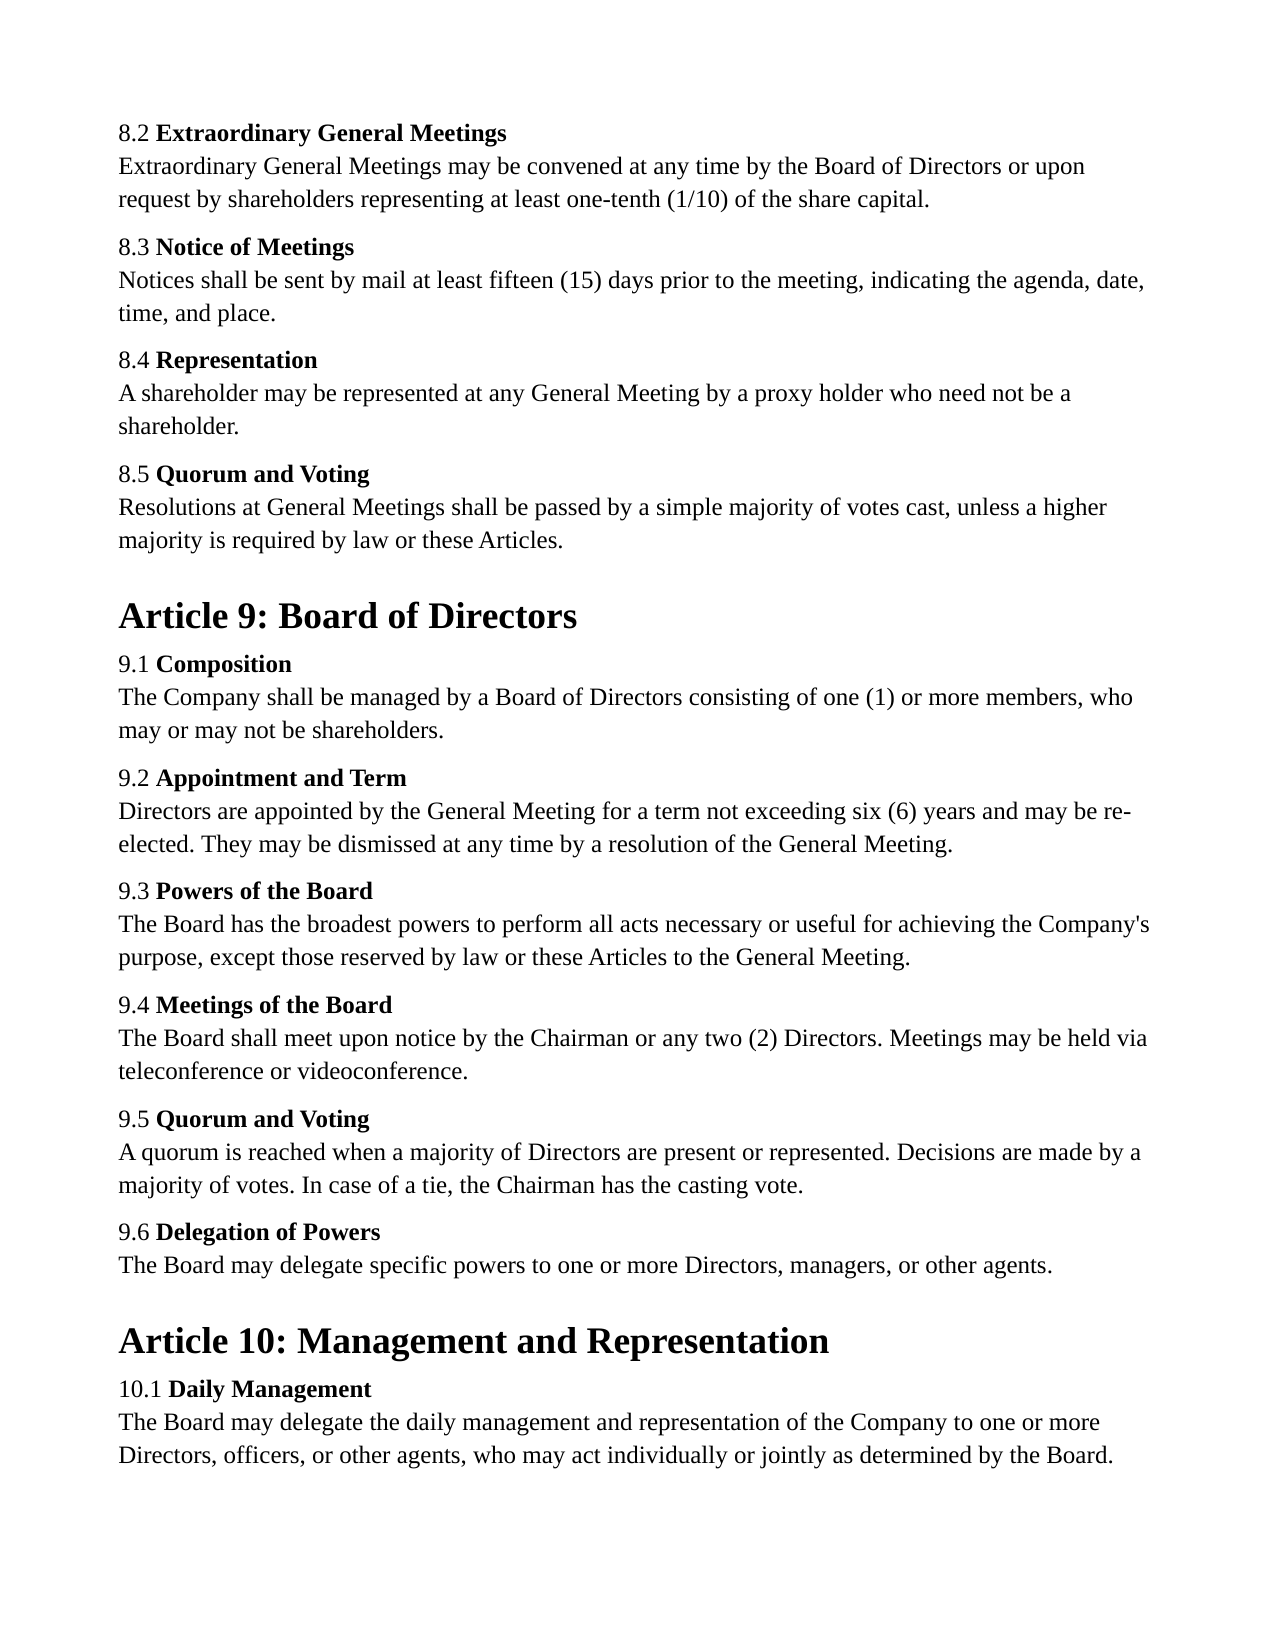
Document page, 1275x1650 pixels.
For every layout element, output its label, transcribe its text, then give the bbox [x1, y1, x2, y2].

text 8.5 Quorum and Voting Resolutions at General Meetings shall be passed by a simple majority of votes cast, unless a higher majority is required by law or these Articles. [118, 459, 1157, 554]
text 9.3 Powers of the Board The Board has the broadest powers to perform all acts necessary or useful for achieving the Company's purpose, except those reserved by law or these Articles to the General Meeting. [118, 876, 1157, 971]
text 8.4 Representation A shareholder may be represented at any General Meeting by a proxy holder who need not be a shareholder. [118, 345, 1157, 440]
text 9.2 Appointment and Term Directors are appointed by the General Meeting for a term not exceeding six (6) years and may be re-elected. They may be dismissed at any time by a resolution of the General Meeting. [118, 763, 1157, 858]
subtitle Article 10: Management and Representation [118, 1319, 1157, 1362]
text 9.4 Meetings of the Board The Board shall meet upon notice by the Chairman or any two (2) Directors. Meetings may be held via teleconference or videoconference. [118, 990, 1157, 1085]
text 9.5 Quorum and Voting A quorum is reached when a majority of Directors are present or represented. Decisions are made by a majority of votes. In case of a tie, the Chairman has the casting vote. [118, 1104, 1157, 1198]
text 9.6 Delegation of Powers The Board may delegate specific powers to one or more Directors, managers, or other agents. [118, 1217, 1157, 1279]
text 9.1 Composition The Company shall be managed by a Board of Directors consisting of one (1) or more members, who may or may not be shareholders. [118, 649, 1157, 744]
text 8.3 Notice of Meetings Notices shall be sent by mail at least fifteen (15) days prior to the meeting, indicating the agenda, date, time, and place. [118, 232, 1157, 327]
text 8.2 Extraordinary General Meetings Extraordinary General Meetings may be convened at any time by the Board of Directors or upon request by shareholders representing at least one-tenth (1/10) of the share capital. [118, 118, 1157, 213]
subtitle Article 9: Board of Directors [118, 593, 1157, 637]
text 10.1 Daily Management The Board may delegate the daily management and representation of the Company to one or more Directors, officers, or other agents, who may act individually or jointly as determined by the Board. [118, 1374, 1157, 1469]
